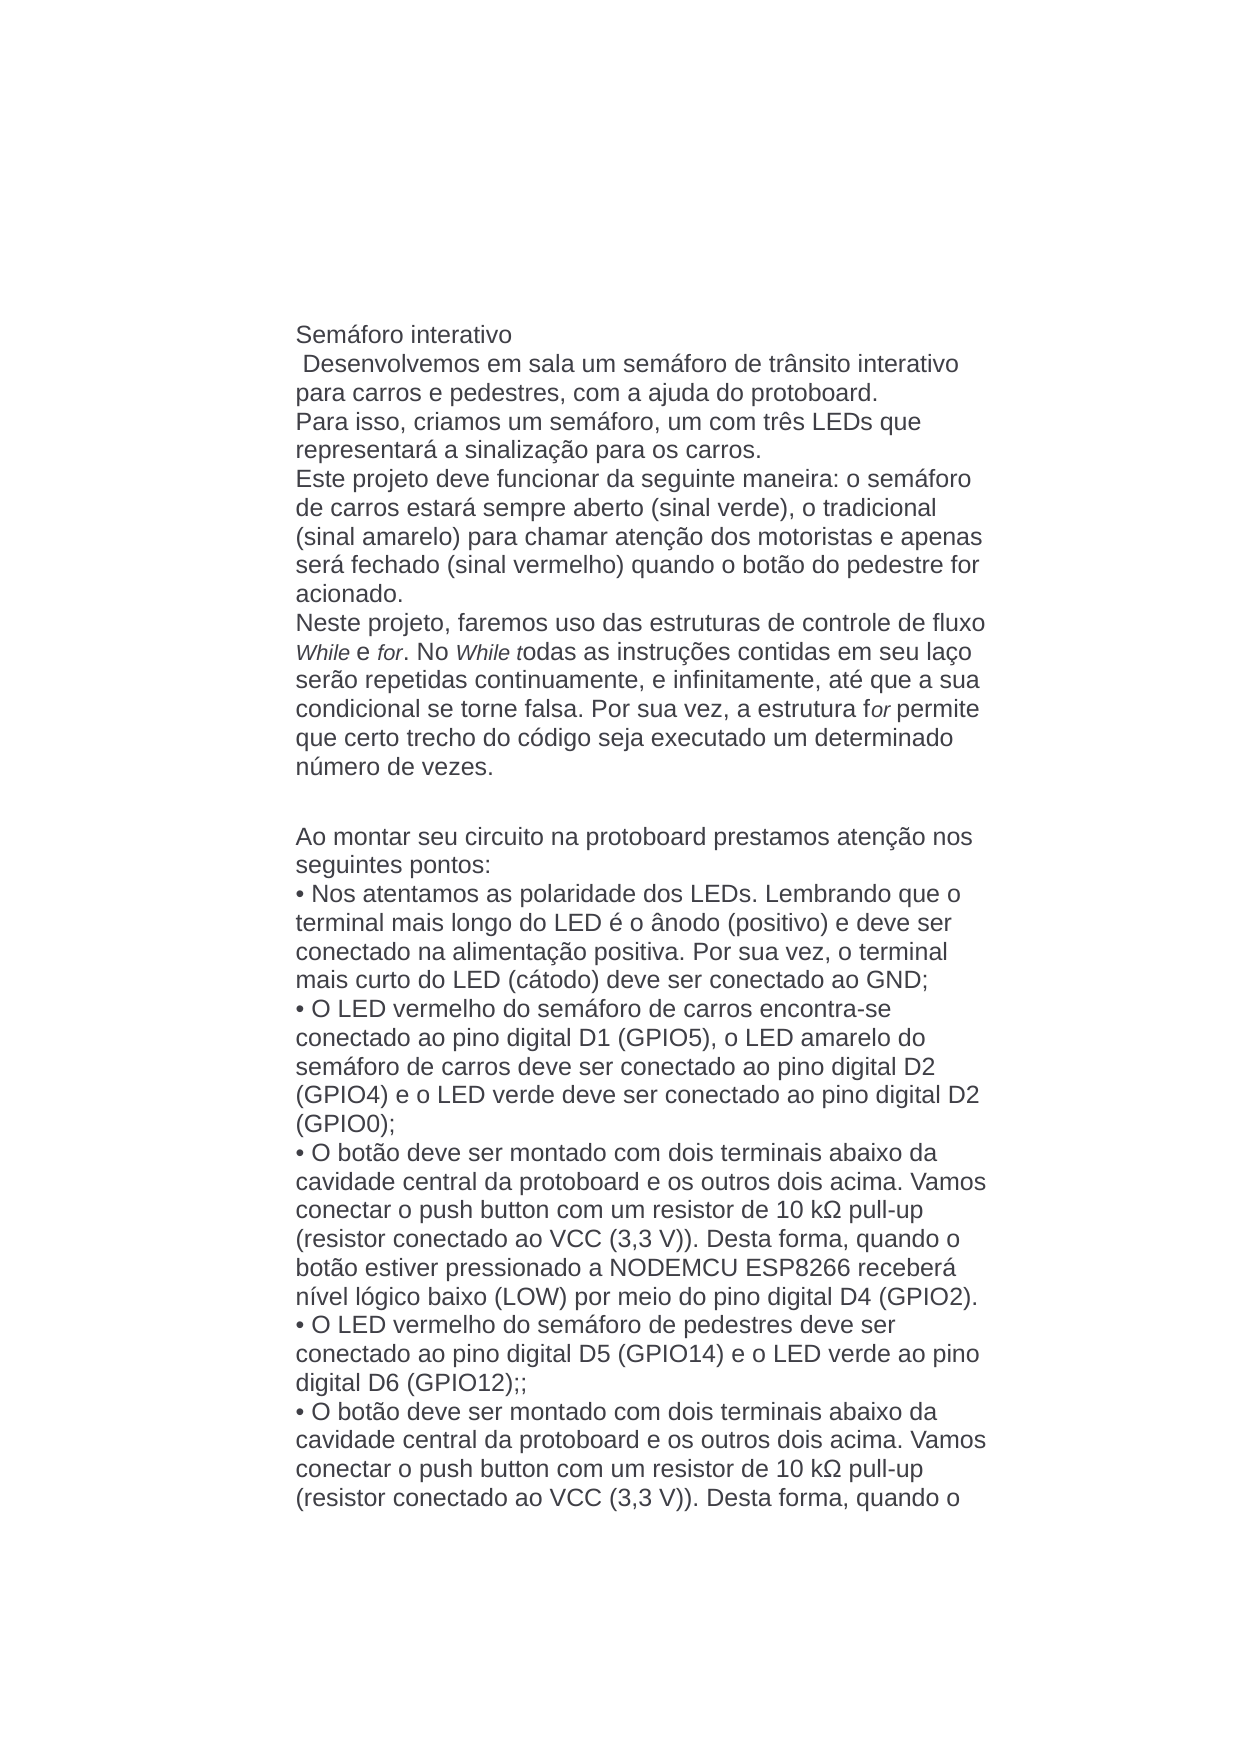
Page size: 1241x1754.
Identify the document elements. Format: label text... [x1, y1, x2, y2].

text Ao montar seu circuito na protoboard prestamos atenção nos seguintes pontos: • Nos atentamos as polaridade dos LEDs. Lembrando que o terminal mais longo do LED é o ânodo (positivo) e deve ser conectado na alimentação positiva. Por sua vez, o terminal mais curto do LED (cátodo) deve ser conectado ao GND; • O LED vermelho do semáforo de carros encontra-se conectado ao pino digital D1 (GPIO5), o LED amarelo do semáforo de carros deve ser conectado ao pino digital D2 (GPIO4) e o LED verde deve ser conectado ao pino digital D2 (GPIO0); • O botão deve ser montado com dois terminais abaixo da cavidade central da protoboard e os outros dois acima. Vamos conectar o push button com um resistor de 10 kΩ pull-up (resistor conectado ao VCC (3,3 V)). Desta forma, quando o botão estiver pressionado a NODEMCU ESP8266 receberá nível lógico baixo (LOW) por meio do pino digital D4 (GPIO2). • O LED vermelho do semáforo de pedestres deve ser conectado ao pino digital D5 (GPIO14) e o LED verde ao pino digital D6 (GPIO12);; • O botão deve ser montado com dois terminais abaixo da cavidade central da protoboard e os outros dois acima. Vamos conectar o push button com um resistor de 10 kΩ pull-up (resistor conectado ao VCC (3,3 V)). Desta forma, quando o [295, 822, 1004, 1512]
subtitle Semáforo interativo Desenvolvemos em sala um semáforo de trânsito interativo para carros e pedestres, com a ajuda do protoboard. Para isso, criamos um semáforo, um com três LEDs que representará a sinalização para os carros. Este projeto deve funcionar da seguinte maneira: o semáforo de carros estará sempre aberto (sinal verde), o tradicional (sinal amarelo) para chamar atenção dos motoristas e apenas será fechado (sinal vermelho) quando o botão do pedestre for acionado. Neste projeto, faremos uso das estruturas de controle de fluxo While e for. No While todas as instruções contidas em seu laço serão repetidas continuamente, e infinitamente, até que a sua condicional se torne falsa. Por sua vez, a estrutura for permite que certo trecho do código seja executado um determinado número de vezes. [295, 320, 1004, 780]
